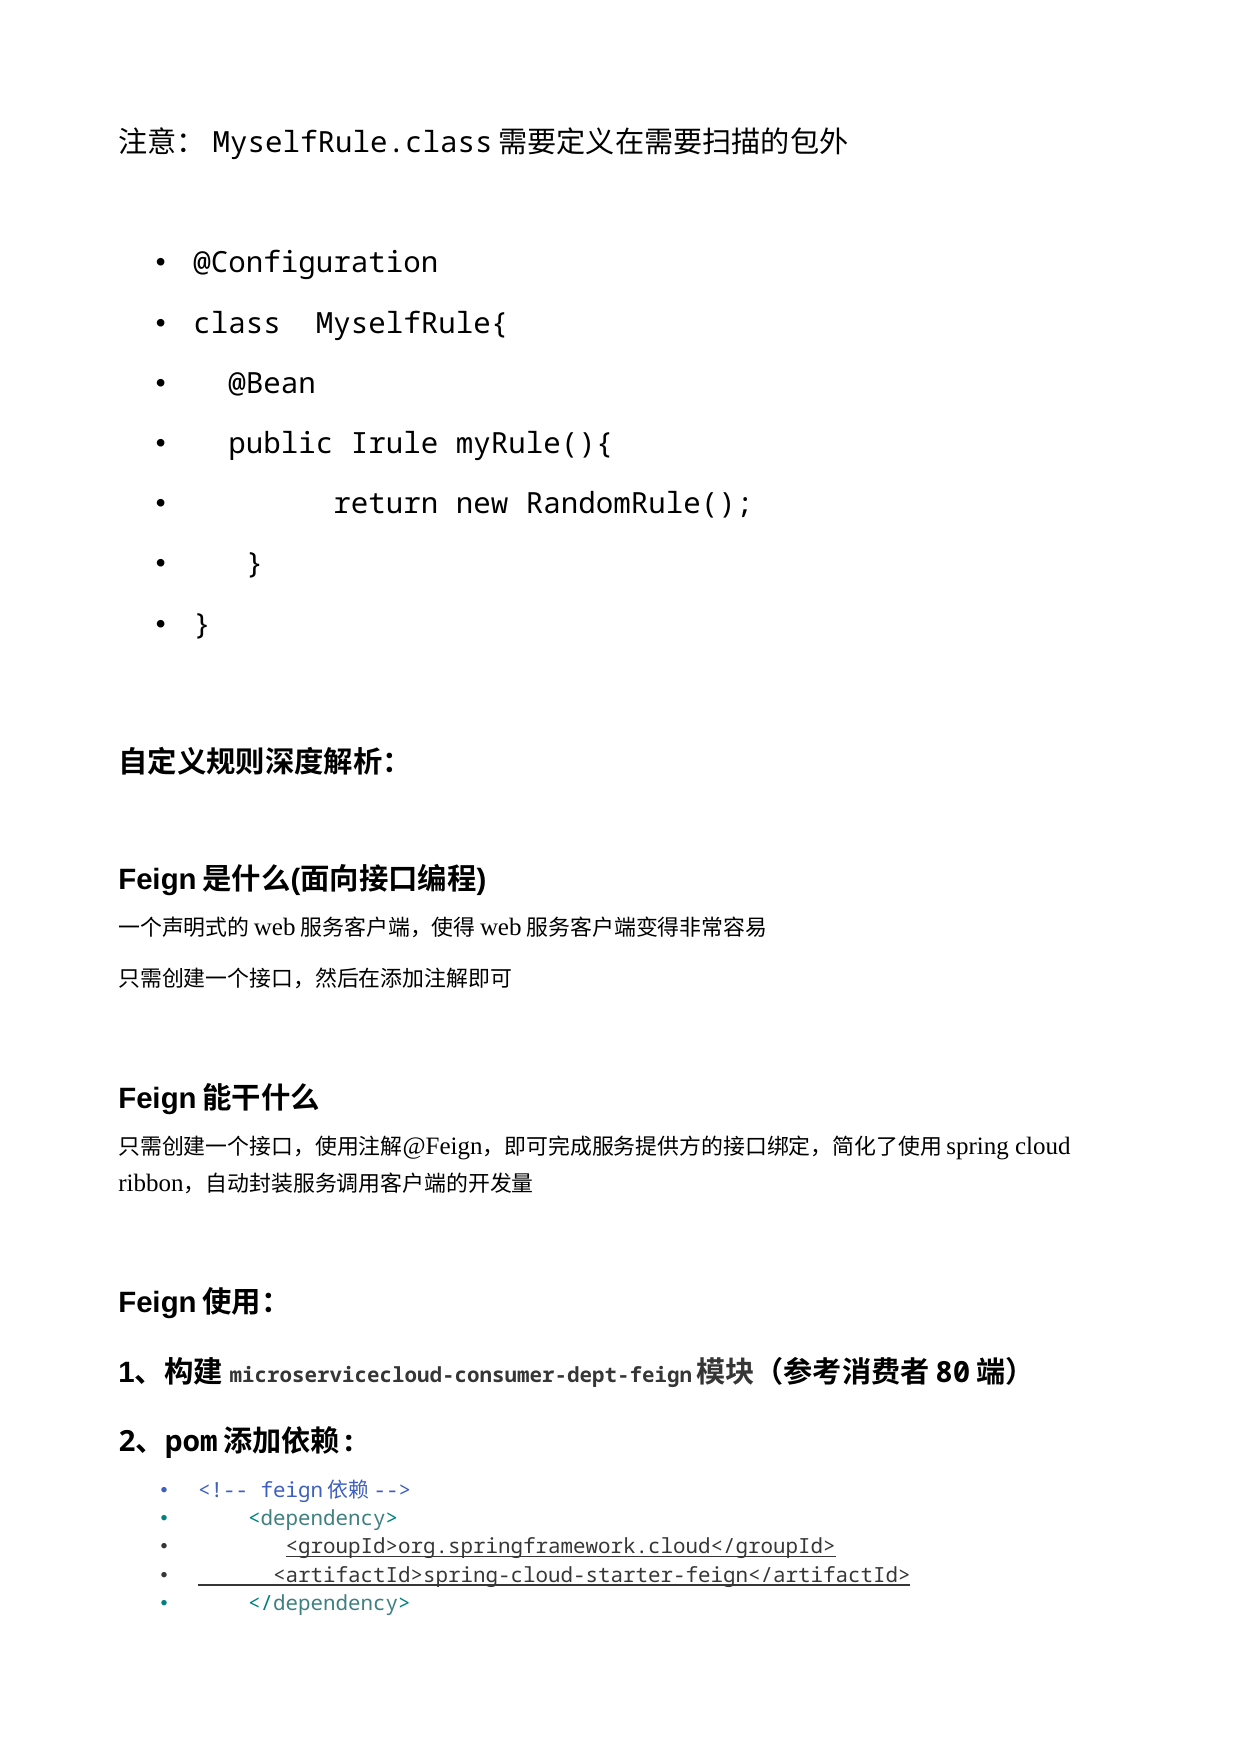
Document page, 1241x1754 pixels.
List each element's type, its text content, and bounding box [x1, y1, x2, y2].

subtitle Feign使用： [118, 1279, 1122, 1321]
list } [156, 543, 1122, 582]
text 只需创建一个接口，使用注解@Feign，即可完成服务提供方的接口绑定，简化了使用spring cloud ribbon，自动封装服务调用客户端的开发量 [118, 1129, 1122, 1197]
list <dependency> [160, 1503, 1122, 1532]
list @Configuration [156, 242, 1122, 281]
subtitle 2、pom添加依赖: [118, 1418, 1122, 1460]
list @Bean [156, 362, 1122, 402]
list <artifactId>spring-cloud-starter-feign</artifactId> [160, 1560, 1122, 1588]
list <groupId>org.springframework.cloud</groupId> [160, 1532, 1122, 1560]
subtitle Feign能干什么 [118, 1074, 1122, 1117]
subtitle 自定义规则深度解析： [118, 738, 1122, 780]
text 只需创建一个接口，然后在添加注解即可 [118, 961, 1122, 993]
list } [156, 603, 1122, 643]
list public Irule myRule(){ [156, 422, 1122, 462]
list class MyselfRule{ [156, 302, 1122, 342]
list </dependency> [160, 1588, 1122, 1617]
list return new RandomRule(); [156, 482, 1122, 522]
subtitle 1、构建 microservicecloud-consumer-dept-feign模块（参考消费者80端） [118, 1348, 1122, 1391]
text 注意： MyselfRule.class需要定义在需要扫描的包外 [118, 118, 1122, 161]
subtitle Feign是什么(面向接口编程) [118, 855, 1122, 898]
list <!-- feign依赖 --> [160, 1473, 1122, 1503]
text 一个声明式的web服务客户端，使得web服务客户端变得非常容易 [118, 910, 1122, 942]
